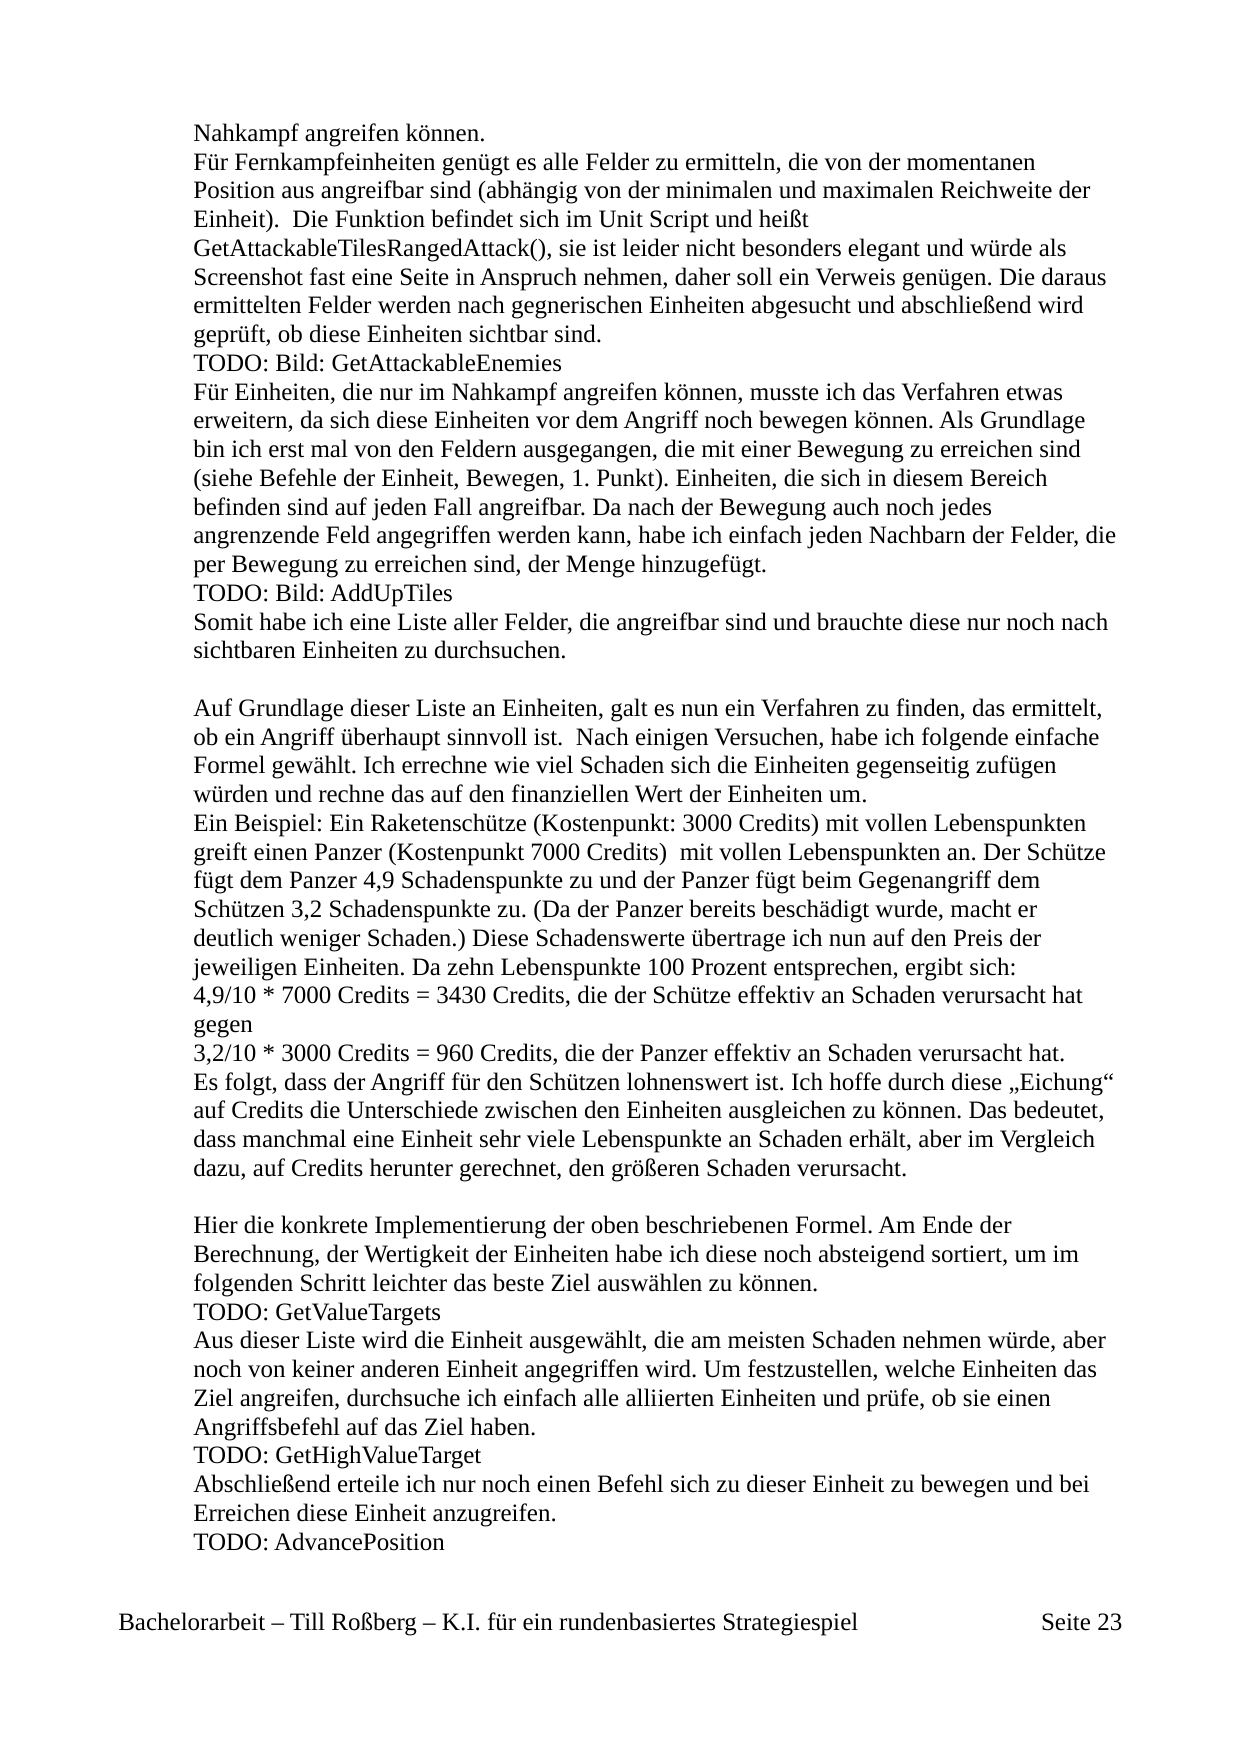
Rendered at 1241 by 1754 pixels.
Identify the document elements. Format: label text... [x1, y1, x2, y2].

list Nahkampf angreifen können. Für Fernkampfeinheiten genügt es alle Felder zu ermitteln, die von der momentanen Position aus angreifbar sind (abhängig von der minimalen und maximalen Reichweite der Einheit). Die Funktion befindet sich im Unit Script und heißt GetAttackableTilesRangedAttack(), sie ist leider nicht besonders elegant und würde als Screenshot fast eine Seite in Anspruch nehmen, daher soll ein Verweis genügen. Die daraus ermittelten Felder werden nach gegnerischen Einheiten abgesucht und abschließend wird geprüft, ob diese Einheiten sichtbar sind. TODO: Bild: GetAttackableEnemies Für Einheiten, die nur im Nahkampf angreifen können, musste ich das Verfahren etwas erweitern, da sich diese Einheiten vor dem Angriff noch bewegen können. Als Grundlage bin ich erst mal von den Feldern ausgegangen, die mit einer Bewegung zu erreichen sind (siehe Befehle der Einheit, Bewegen, 1. Punkt). Einheiten, die sich in diesem Bereich befinden sind auf jeden Fall angreifbar. Da nach der Bewegung auch noch jedes angrenzende Feld angegriffen werden kann, habe ich einfach jeden Nachbarn der Felder, die per Bewegung zu erreichen sind, der Menge hinzugefügt. TODO: Bild: AddUpTiles Somit habe ich eine Liste aller Felder, die angreifbar sind und brauchte diese nur noch nach sichtbaren Einheiten zu durchsuchen. Auf Grundlage dieser Liste an Einheiten, galt es nun ein Verfahren zu finden, das ermittelt, ob ein Angriff überhaupt sinnvoll ist. Nach einigen Versuchen, habe ich folgende einfache Formel gewählt. Ich errechne wie viel Schaden sich die Einheiten gegenseitig zufügen würden und rechne das auf den finanziellen Wert der Einheiten um. Ein Beispiel: Ein Raketenschütze (Kostenpunkt: 3000 Credits) mit vollen Lebenspunkten greift einen Panzer (Kostenpunkt 7000 Credits) mit vollen Lebenspunkten an. Der Schütze fügt dem Panzer 4,9 Schadenspunkte zu und der Panzer fügt beim Gegenangriff dem Schützen 3,2 Schadenspunkte zu. (Da der Panzer bereits beschädigt wurde, macht er deutlich weniger Schaden.) Diese Schadenswerte übertrage ich nun auf den Preis der jeweiligen Einheiten. Da zehn Lebenspunkte 100 Prozent entsprechen, ergibt sich: 4,9/10 * 7000 Credits = 3430 Credits, die der Schütze effektiv an Schaden verursacht hat gegen 3,2/10 * 3000 Credits = 960 Credits, die der Panzer effektiv an Schaden verursacht hat. Es folgt, dass der Angriff für den Schützen lohnenswert ist. Ich hoffe durch diese „Eichung“ auf Credits die Unterschiede zwischen den Einheiten ausgleichen zu können. Das bedeutet, dass manchmal eine Einheit sehr viele Lebenspunkte an Schaden erhält, aber im Vergleich dazu, auf Credits herunter gerechnet, den größeren Schaden verursacht. Hier die konkrete Implementierung der oben beschriebenen Formel. Am Ende der Berechnung, der Wertigkeit der Einheiten habe ich diese noch absteigend sortiert, um im folgenden Schritt leichter das beste Ziel auswählen zu können. TODO: GetValueTargets Aus dieser Liste wird die Einheit ausgewählt, die am meisten Schaden nehmen würde, aber noch von keiner anderen Einheit angegriffen wird. Um festzustellen, welche Einheiten das Ziel angreifen, durchsuche ich einfach alle alliierten Einheiten und prüfe, ob sie einen Angriffsbefehl auf das Ziel haben. TODO: GetHighValueTarget Abschließend erteile ich nur noch einen Befehl sich zu dieser Einheit zu bewegen und bei Erreichen diese Einheit anzugreifen. TODO: AdvancePosition [156, 118, 1122, 1556]
